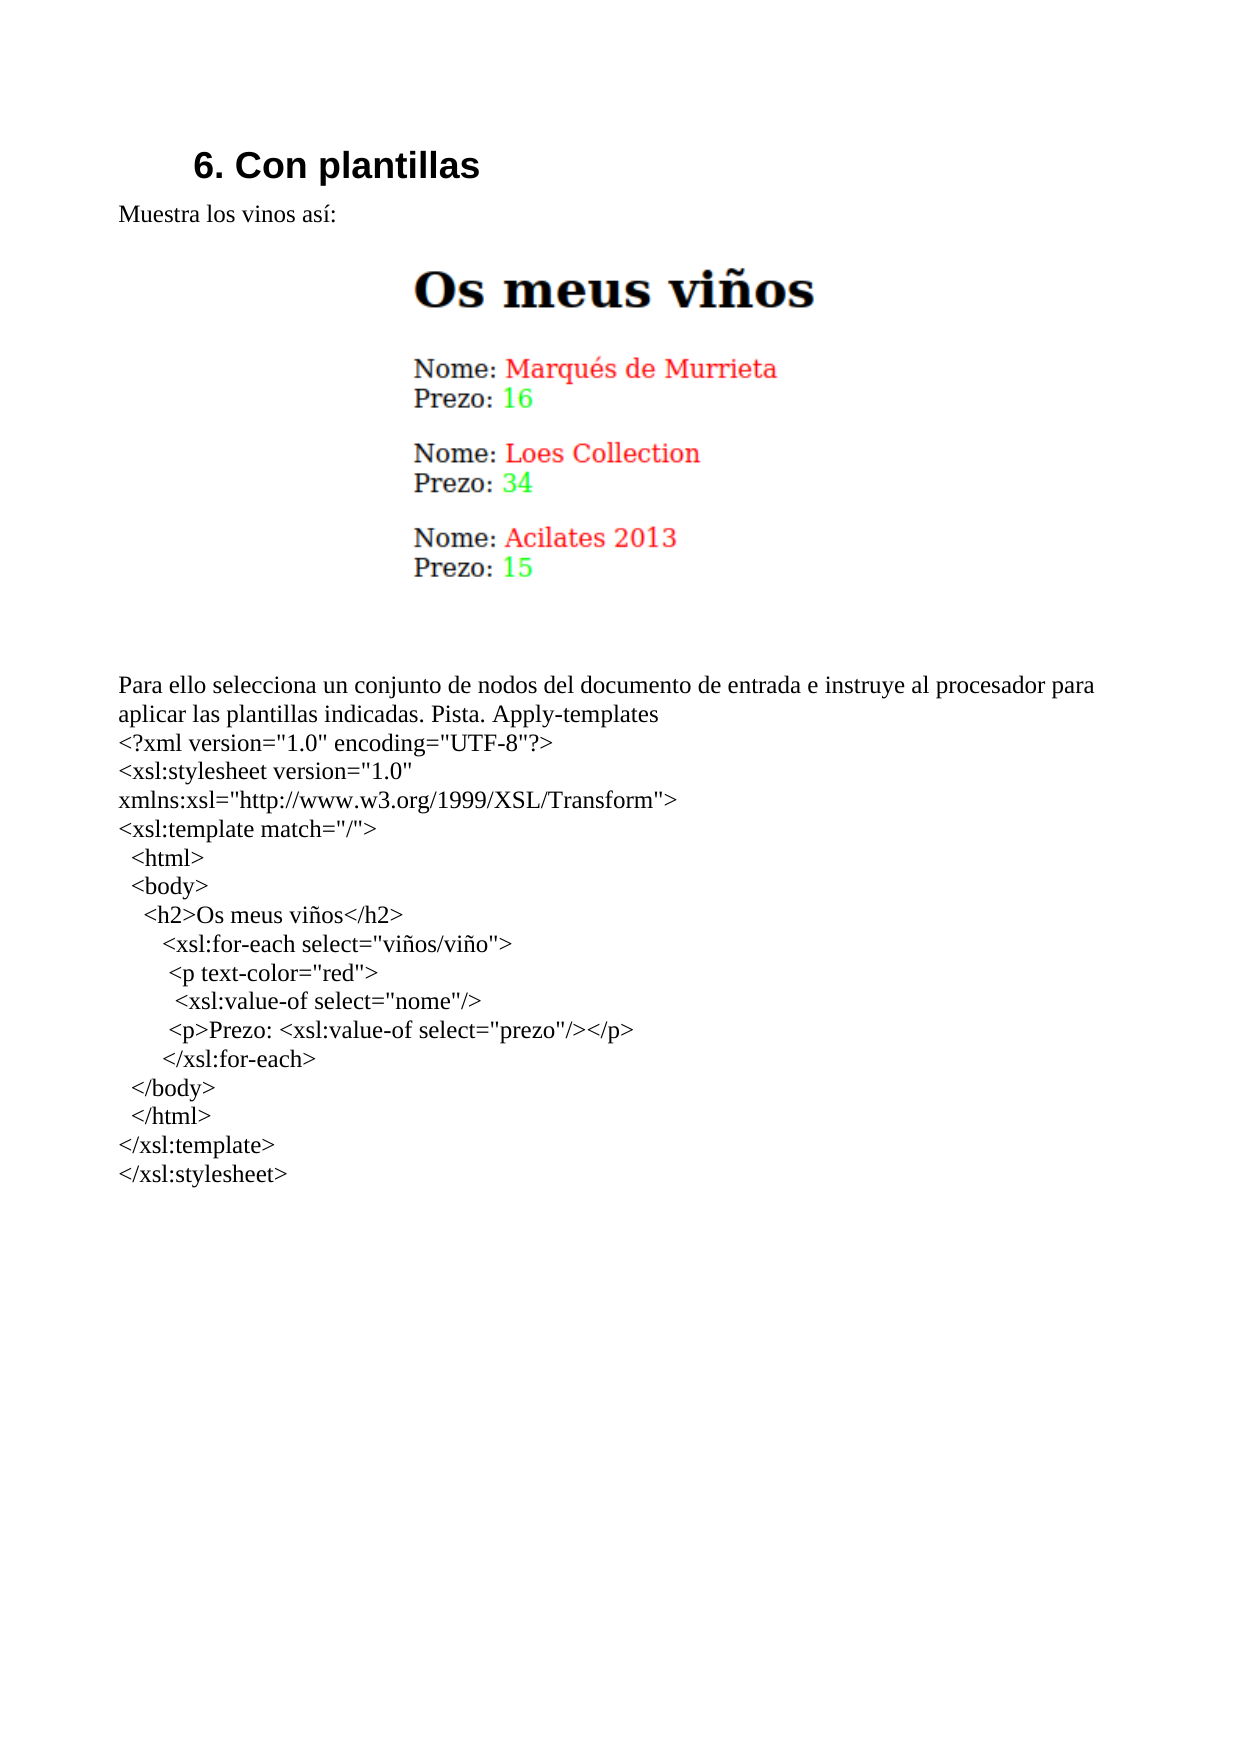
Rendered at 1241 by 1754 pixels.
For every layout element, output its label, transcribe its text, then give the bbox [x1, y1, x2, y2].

text <h2>Os meus viños</h2> [118, 900, 1122, 929]
text <p text-color="red"> [118, 958, 1122, 986]
picture [398, 256, 842, 613]
text <html> [118, 843, 1122, 871]
text <xsl:template match="/"> [118, 814, 1122, 843]
text <body> [118, 871, 1122, 900]
text <xsl:value-of select="nome"/> [118, 986, 1122, 1015]
text <xsl:for-each select="viños/viño"> [118, 929, 1122, 958]
text </xsl:stylesheet> [118, 1159, 1122, 1188]
text <xsl:stylesheet version="1.0" [118, 756, 1122, 785]
text <p>Prezo: <xsl:value-of select="prezo"/></p> [118, 1015, 1122, 1044]
text </html> [118, 1101, 1122, 1130]
text Muestra los vinos así: [118, 199, 1122, 227]
text </xsl:template> [118, 1130, 1122, 1159]
text Para ello selecciona un conjunto de nodos del documento de entrada e instruye al procesador para aplicar las plantillas indicadas. Pista. Apply-templates [118, 670, 1122, 728]
text </xsl:for-each> [118, 1044, 1122, 1073]
text xmlns:xsl="http://www.w3.org/1999/XSL/Transform"> [118, 785, 1122, 814]
subtitle 6. Con plantillas [118, 143, 1122, 186]
text </body> [118, 1073, 1122, 1101]
text <?xml version="1.0" encoding="UTF-8"?> [118, 728, 1122, 756]
